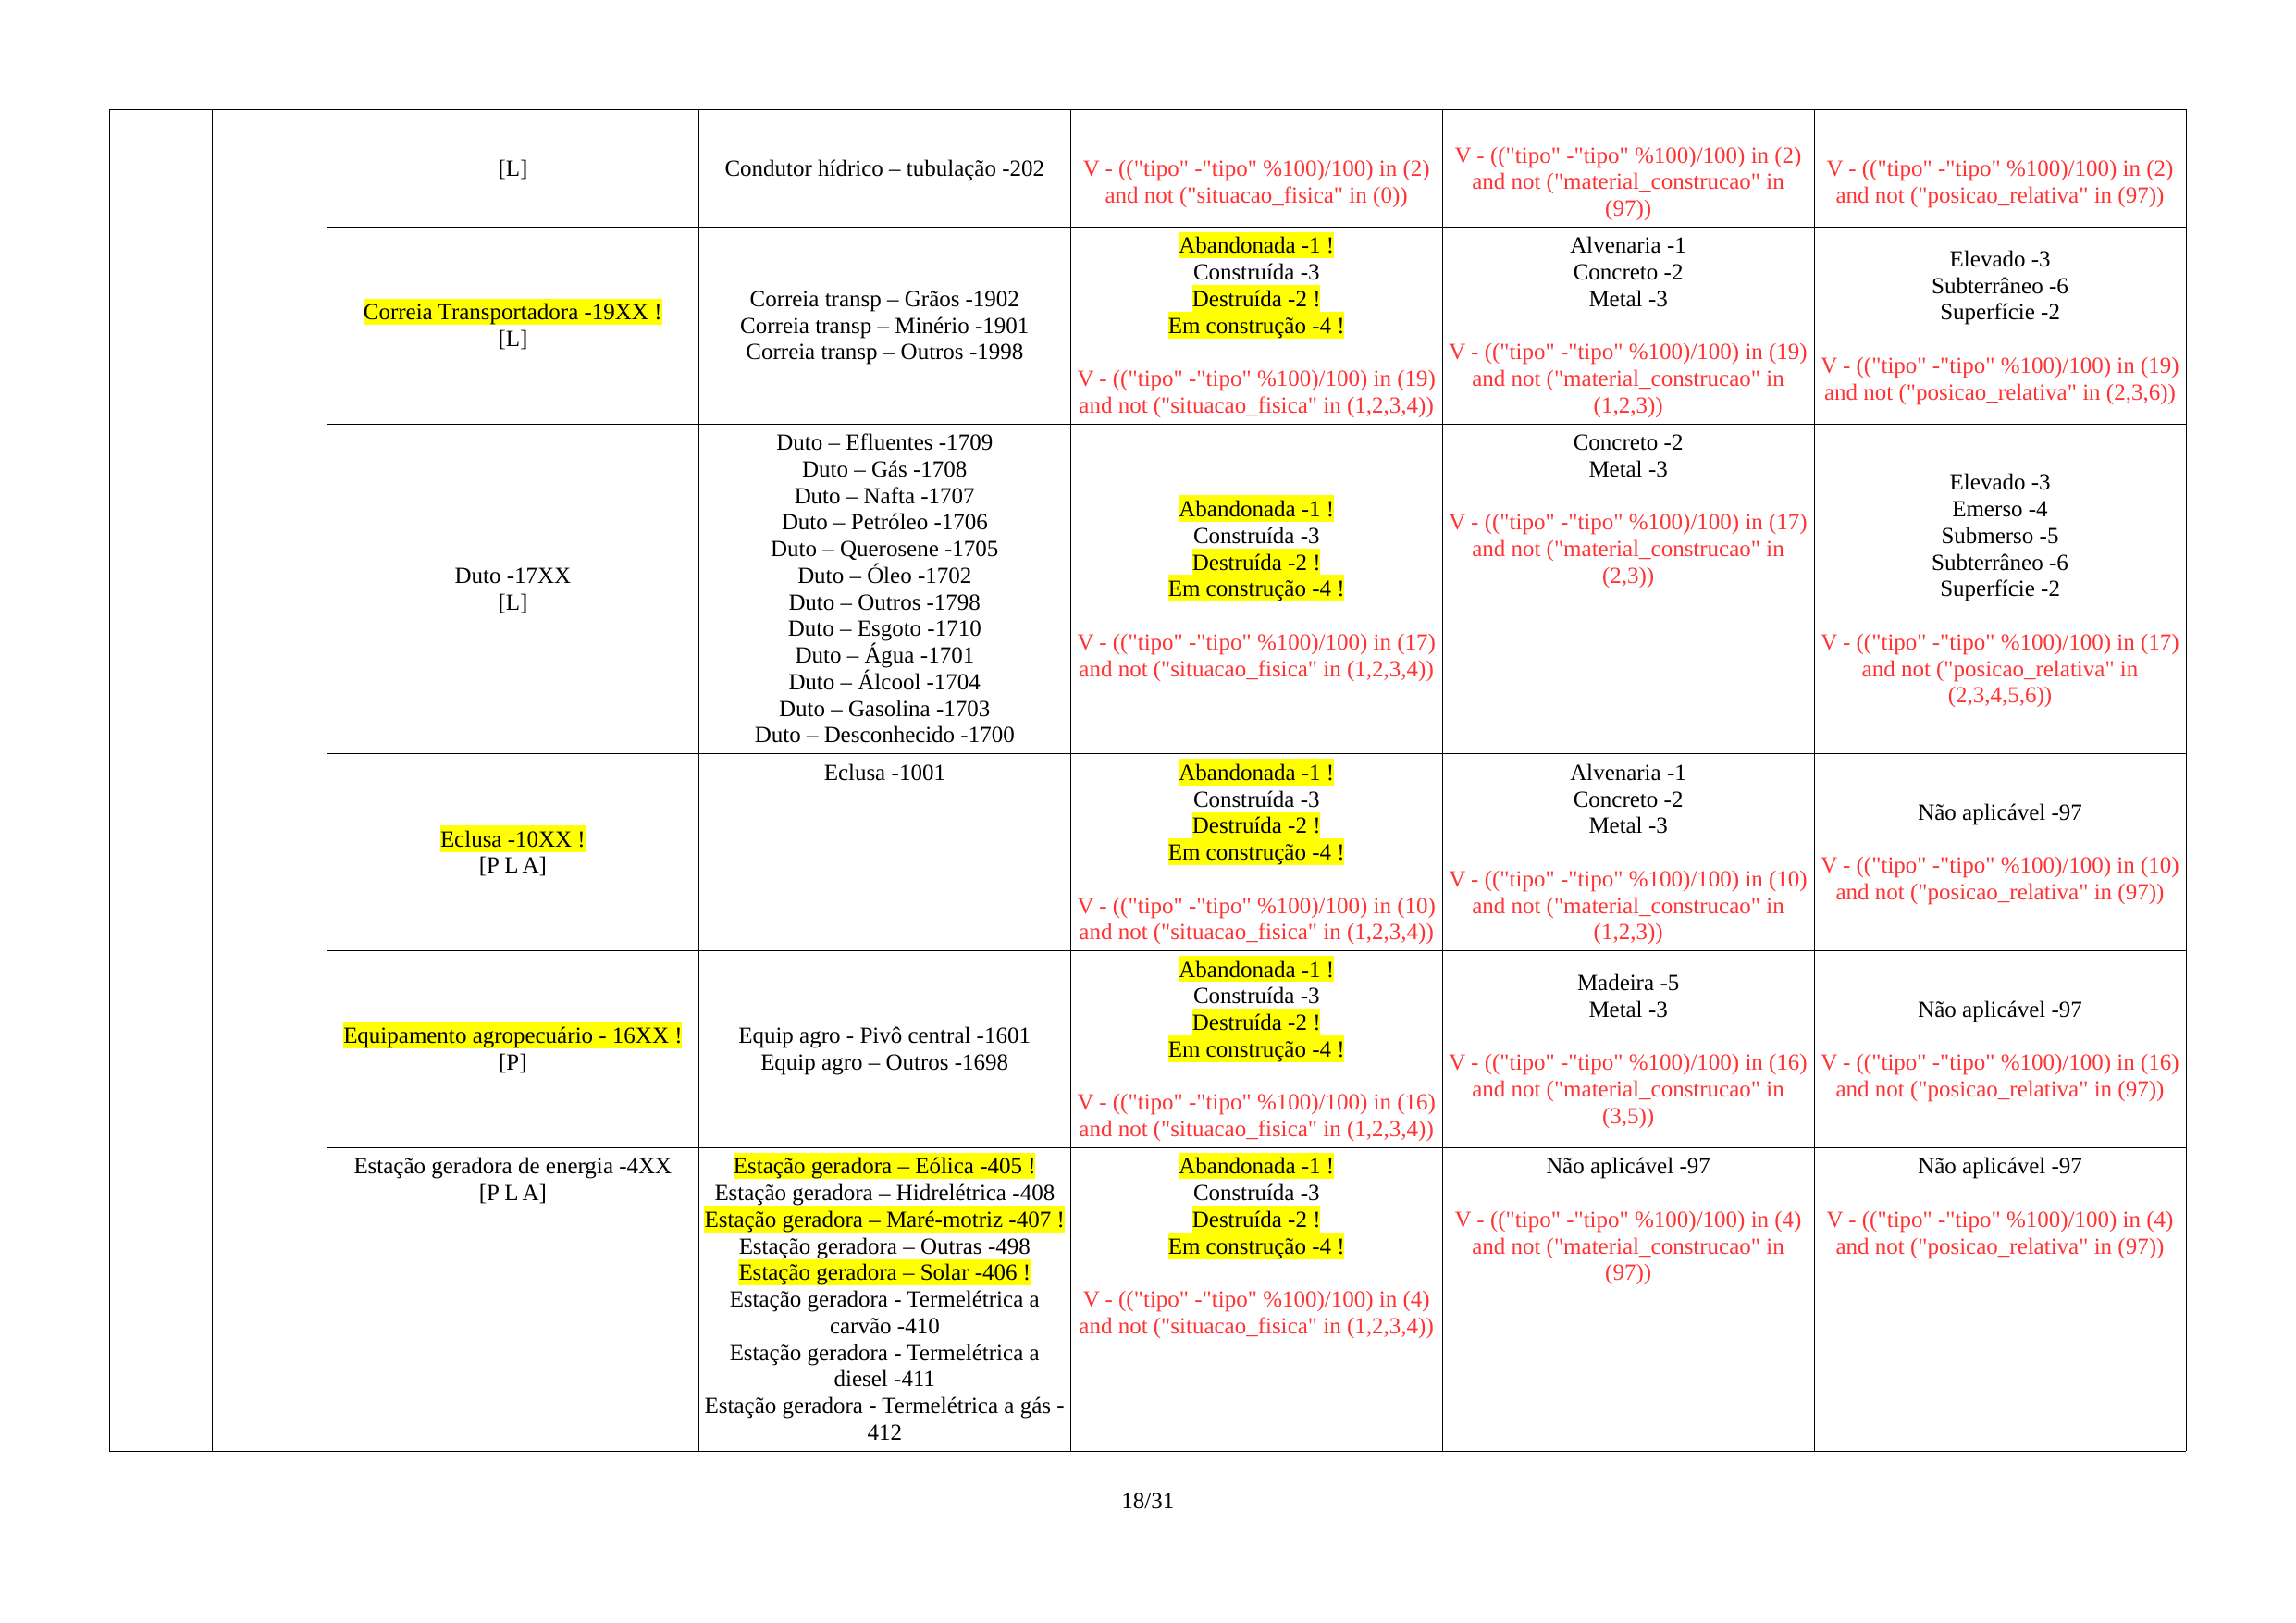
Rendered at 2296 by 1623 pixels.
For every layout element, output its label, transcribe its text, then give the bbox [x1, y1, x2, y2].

table_cell [213, 110, 327, 1450]
table_cell V - (("tipo" -"tipo" %100)/100) in (2) and not ("material_construcao" in (97)) [1443, 110, 1814, 227]
table_cell Não aplicável -97 V - (("tipo" -"tipo" %100)/100) in (4) and not ("material_construcao" in (97)) [1443, 1148, 1814, 1450]
table_cell Equip agro - Pivô central -1601 Equip agro – Outros -1698 [699, 951, 1070, 1147]
table_cell Estação geradora de energia -4XX [P L A] [327, 1148, 698, 1450]
table_cell Concreto -2 Metal -3 V - (("tipo" -"tipo" %100)/100) in (17) and not ("material_construcao" in (2,3)) [1443, 425, 1814, 753]
table_cell [L] [327, 110, 698, 227]
table_cell Condutor hídrico – tubulação -202 [699, 110, 1070, 227]
table_cell Abandonada -1 ! Construída -3 Destruída -2 ! Em construção -4 ! V - (("tipo" -"tipo" %100)/100) in (4) and not ("situacao_fisica" in (1,2,3,4)) [1071, 1148, 1442, 1450]
table_cell Não aplicável -97 V - (("tipo" -"tipo" %100)/100) in (4) and not ("posicao_relativa" in (97)) [1815, 1148, 2186, 1450]
table_cell Alvenaria -1 Concreto -2 Metal -3 V - (("tipo" -"tipo" %100)/100) in (19) and not ("material_construcao" in (1,2,3)) [1443, 228, 1814, 423]
table_cell Estação geradora – Eólica -405 ! Estação geradora – Hidrelétrica -408 Estação geradora – Maré-motriz -407 ! Estação geradora – Outras -498 Estação geradora – Solar -406 ! Estação geradora - Termelétrica a carvão -410 Estação geradora - Termelétrica a diesel -411 Estação geradora - Termelétrica a gás -412 [699, 1148, 1070, 1450]
table_cell Não aplicável -97 V - (("tipo" -"tipo" %100)/100) in (10) and not ("posicao_relativa" in (97)) [1815, 754, 2186, 950]
table_cell Abandonada -1 ! Construída -3 Destruída -2 ! Em construção -4 ! V - (("tipo" -"tipo" %100)/100) in (16) and not ("situacao_fisica" in (1,2,3,4)) [1071, 951, 1442, 1147]
table_cell Duto -17XX [L] [327, 425, 698, 753]
table_cell V - (("tipo" -"tipo" %100)/100) in (2) and not ("situacao_fisica" in (0)) [1071, 110, 1442, 227]
table_cell Alvenaria -1 Concreto -2 Metal -3 V - (("tipo" -"tipo" %100)/100) in (10) and not ("material_construcao" in (1,2,3)) [1443, 754, 1814, 950]
table_cell Correia Transportadora -19XX ! [L] [327, 228, 698, 423]
table_cell V - (("tipo" -"tipo" %100)/100) in (2) and not ("posicao_relativa" in (97)) [1815, 110, 2186, 227]
table_cell [110, 110, 212, 1450]
table_cell Elevado -3 Subterrâneo -6 Superfície -2 V - (("tipo" -"tipo" %100)/100) in (19) and not ("posicao_relativa" in (2,3,6)) [1815, 228, 2186, 423]
table_cell Não aplicável -97 V - (("tipo" -"tipo" %100)/100) in (16) and not ("posicao_relativa" in (97)) [1815, 951, 2186, 1147]
table_cell Elevado -3 Emerso -4 Submerso -5 Subterrâneo -6 Superfície -2 V - (("tipo" -"tipo" %100)/100) in (17) and not ("posicao_relativa" in (2,3,4,5,6)) [1815, 425, 2186, 753]
table_cell Correia transp – Grãos -1902 Correia transp – Minério -1901 Correia transp – Outros -1998 [699, 228, 1070, 423]
table_cell Abandonada -1 ! Construída -3 Destruída -2 ! Em construção -4 ! V - (("tipo" -"tipo" %100)/100) in (17) and not ("situacao_fisica" in (1,2,3,4)) [1071, 425, 1442, 753]
table_cell Equipamento agropecuário - 16XX ! [P] [327, 951, 698, 1147]
table_cell Eclusa -10XX ! [P L A] [327, 754, 698, 950]
table_cell Eclusa -1001 [699, 754, 1070, 950]
table_cell Duto – Efluentes -1709 Duto – Gás -1708 Duto – Nafta -1707 Duto – Petróleo -1706 Duto – Querosene -1705 Duto – Óleo -1702 Duto – Outros -1798 Duto – Esgoto -1710 Duto – Água -1701 Duto – Álcool -1704 Duto – Gasolina -1703 Duto – Desconhecido -1700 [699, 425, 1070, 753]
table_cell Abandonada -1 ! Construída -3 Destruída -2 ! Em construção -4 ! V - (("tipo" -"tipo" %100)/100) in (10) and not ("situacao_fisica" in (1,2,3,4)) [1071, 754, 1442, 950]
table_cell Abandonada -1 ! Construída -3 Destruída -2 ! Em construção -4 ! V - (("tipo" -"tipo" %100)/100) in (19) and not ("situacao_fisica" in (1,2,3,4)) [1071, 228, 1442, 423]
table_cell Madeira -5 Metal -3 V - (("tipo" -"tipo" %100)/100) in (16) and not ("material_construcao" in (3,5)) [1443, 951, 1814, 1147]
